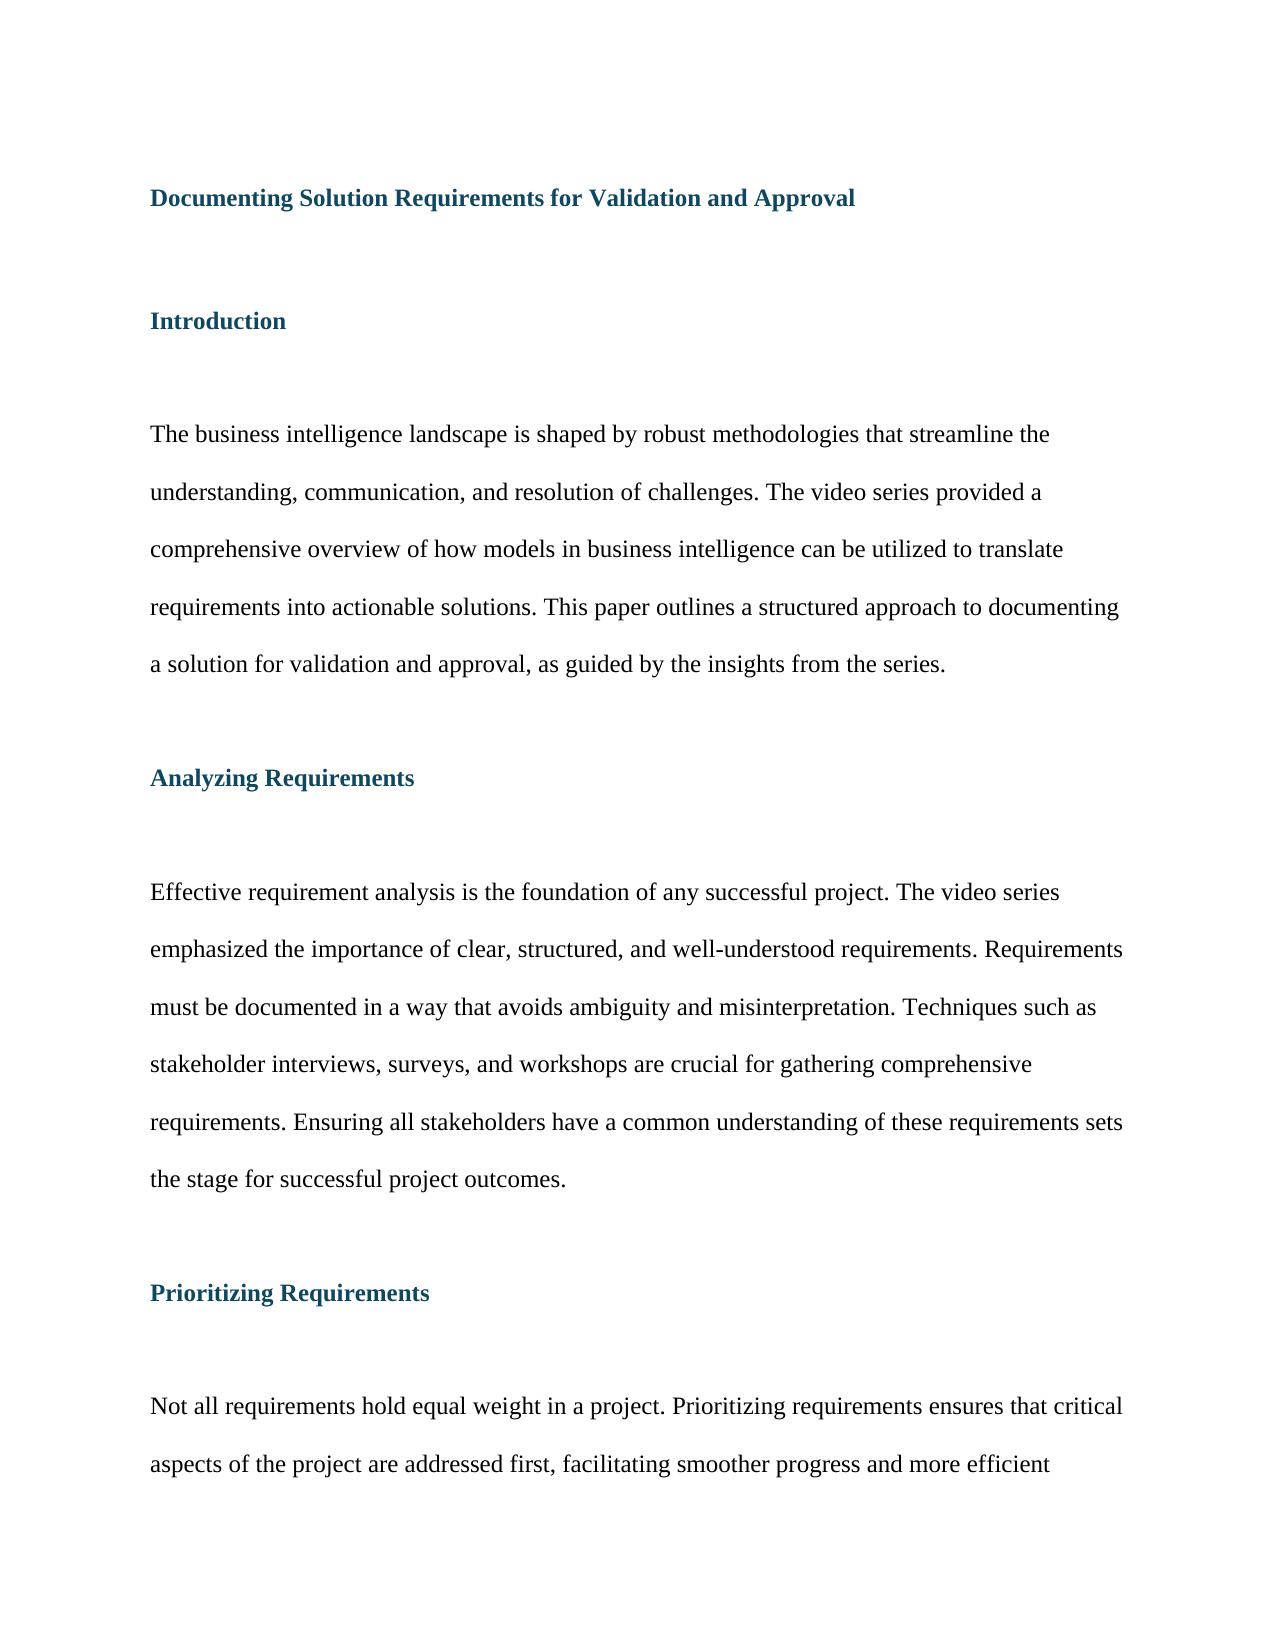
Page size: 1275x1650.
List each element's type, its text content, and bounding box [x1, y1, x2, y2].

text Effective requirement analysis is the foundation of any successful project. The video series emphasized the importance of clear, structured, and well-understood requirements. Requirements must be documented in a way that avoids ambiguity and misinterpretation. Techniques such as stakeholder interviews, surveys, and workshops are crucial for gathering comprehensive requirements. Ensuring all stakeholders have a common understanding of these requirements sets the stage for successful project outcomes. [150, 877, 1125, 1193]
subtitle Prioritizing Requirements [150, 1278, 1125, 1307]
text Not all requirements hold equal weight in a project. Prioritizing requirements ensures that critical aspects of the project are addressed first, facilitating smoother progress and more efficient [150, 1391, 1125, 1478]
text The business intelligence landscape is shaped by robust methodologies that streamline the understanding, communication, and resolution of challenges. The video series provided a comprehensive overview of how models in business intelligence can be utilized to translate requirements into actionable solutions. This paper outlines a structured approach to documenting a solution for validation and approval, as guided by the insights from the series. [150, 419, 1125, 678]
subtitle Introduction [150, 306, 1125, 334]
subtitle Analyzing Requirements [150, 763, 1125, 792]
subtitle Documenting Solution Requirements for Validation and Approval [150, 183, 1125, 212]
